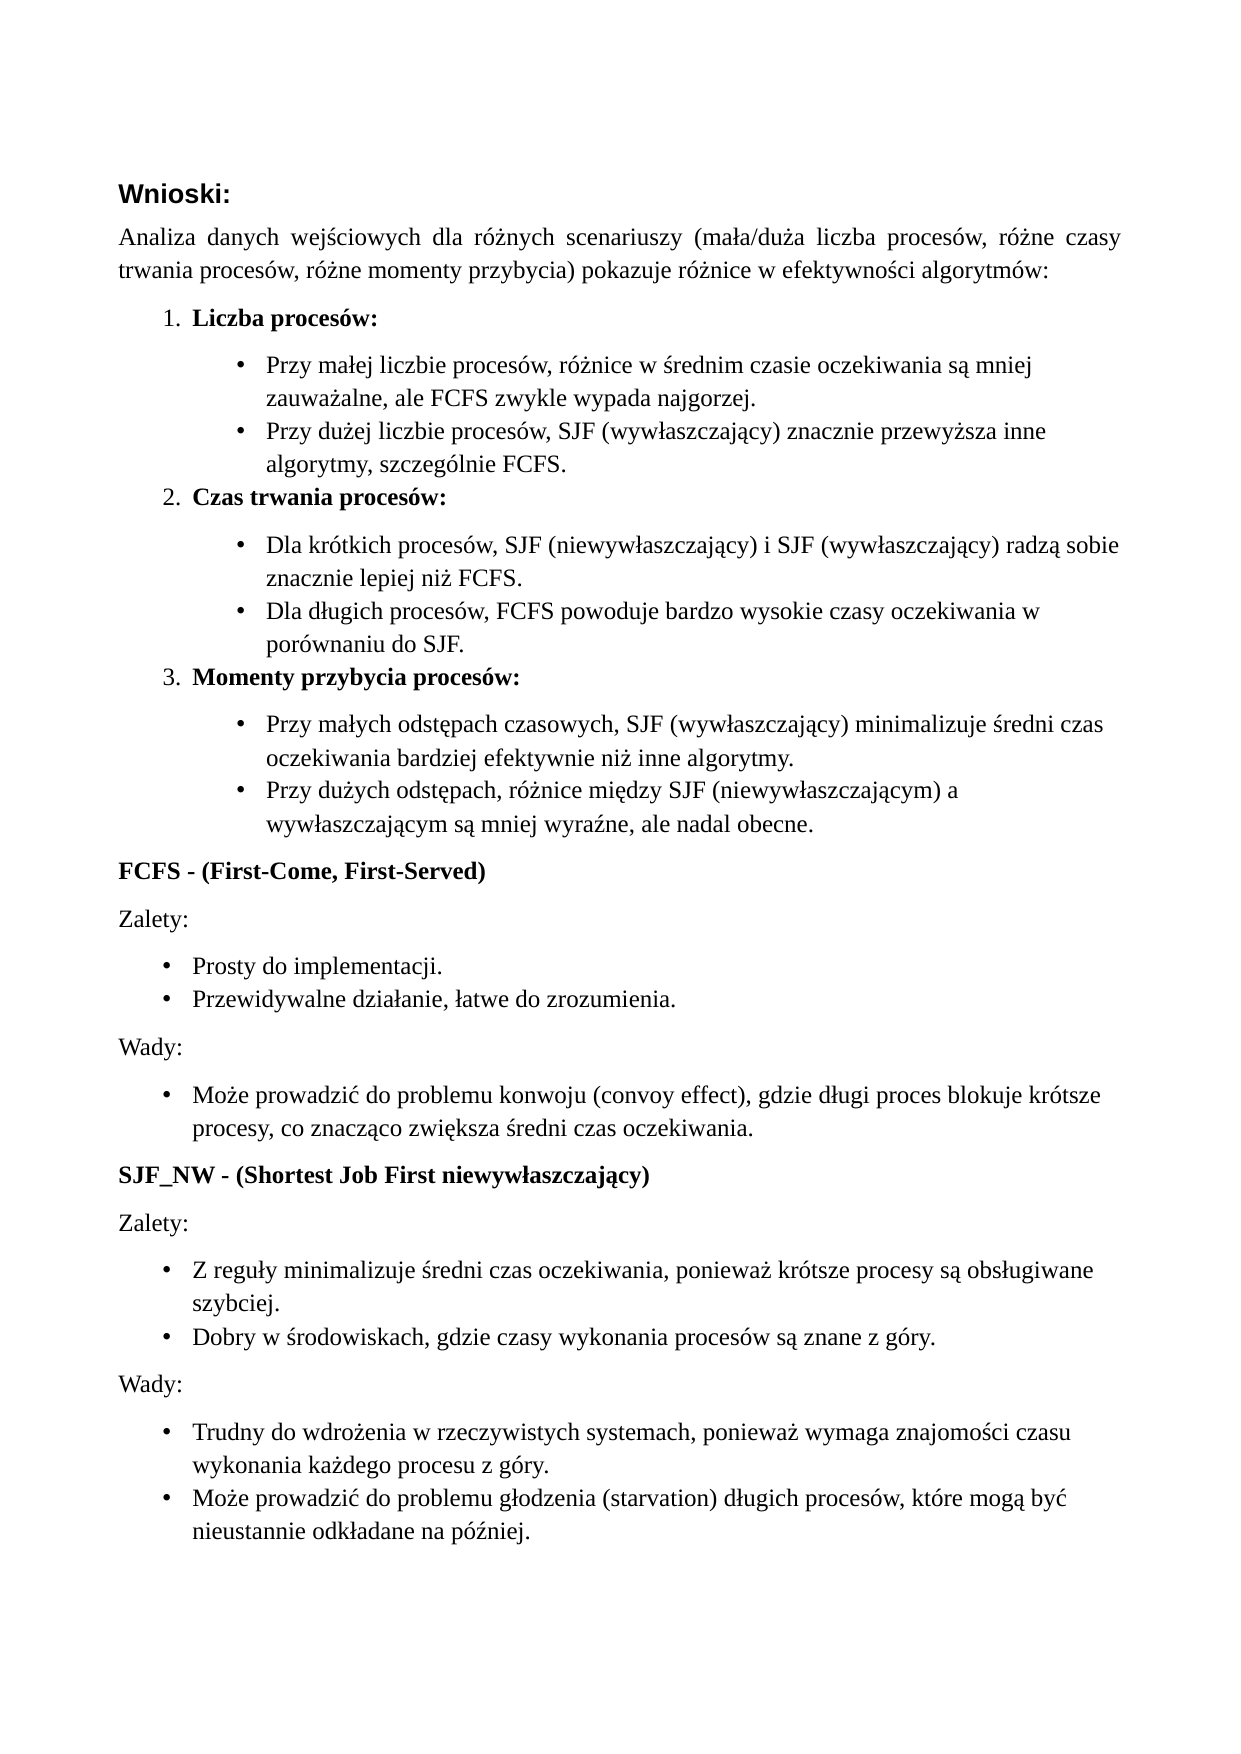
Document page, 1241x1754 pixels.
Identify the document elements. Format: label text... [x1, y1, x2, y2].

text Zalety: [118, 1208, 1122, 1237]
list Prosty do implementacji. [162, 951, 1122, 980]
list Dla krótkich procesów, SJF (niewywłaszczający) i SJF (wywłaszczający) radzą sobie znacznie lepiej niż FCFS. [236, 530, 1122, 592]
text FCFS - (First-Come, First-Served) [118, 856, 1122, 885]
list Przewidywalne działanie, łatwe do zrozumienia. [162, 984, 1122, 1013]
list Przy małych odstępach czasowych, SJF (wywłaszczający) minimalizuje średni czas oczekiwania bardziej efektywnie niż inne algorytmy. [236, 709, 1122, 771]
text Analiza danych wejściowych dla różnych scenariuszy (mała/duża liczba procesów, różne czasy trwania procesów, różne momenty przybycia) pokazuje różnice w efektywności algorytmów: [118, 222, 1122, 284]
list Może prowadzić do problemu głodzenia (starvation) długich procesów, które mogą być nieustannie odkładane na później. [162, 1483, 1122, 1544]
subtitle Wnioski: [118, 178, 1122, 209]
list Trudny do wdrożenia w rzeczywistych systemach, ponieważ wymaga znajomości czasu wykonania każdego procesu z góry. [162, 1417, 1122, 1478]
text Wady: [118, 1369, 1122, 1398]
list Przy dużych odstępach, różnice między SJF (niewywłaszczającym) a wywłaszczającym są mniej wyraźne, ale nadal obecne. [236, 776, 1122, 837]
list Dobry w środowiskach, gdzie czasy wykonania procesów są znane z góry. [162, 1322, 1122, 1350]
list Może prowadzić do problemu konwoju (convoy effect), gdzie długi proces blokuje krótsze procesy, co znacząco zwiększa średni czas oczekiwania. [162, 1080, 1122, 1141]
list Przy dużej liczbie procesów, SJF (wywłaszczający) znacznie przewyższa inne algorytmy, szczególnie FCFS. [236, 416, 1122, 478]
list Dla długich procesów, FCFS powoduje bardzo wysokie czasy oczekiwania w porównaniu do SJF. [236, 596, 1122, 658]
list Czas trwania procesów: [162, 482, 1122, 511]
text Zalety: [118, 904, 1122, 933]
text Wady: [118, 1032, 1122, 1061]
list Z reguły minimalizuje średni czas oczekiwania, ponieważ krótsze procesy są obsługiwane szybciej. [162, 1256, 1122, 1317]
list Liczba procesów: [162, 303, 1122, 331]
text SJF_NW - (Shortest Job First niewywłaszczający) [118, 1160, 1122, 1189]
list Momenty przybycia procesów: [162, 662, 1122, 691]
list Przy małej liczbie procesów, różnice w średnim czasie oczekiwania są mniej zauważalne, ale FCFS zwykle wypada najgorzej. [236, 350, 1122, 412]
